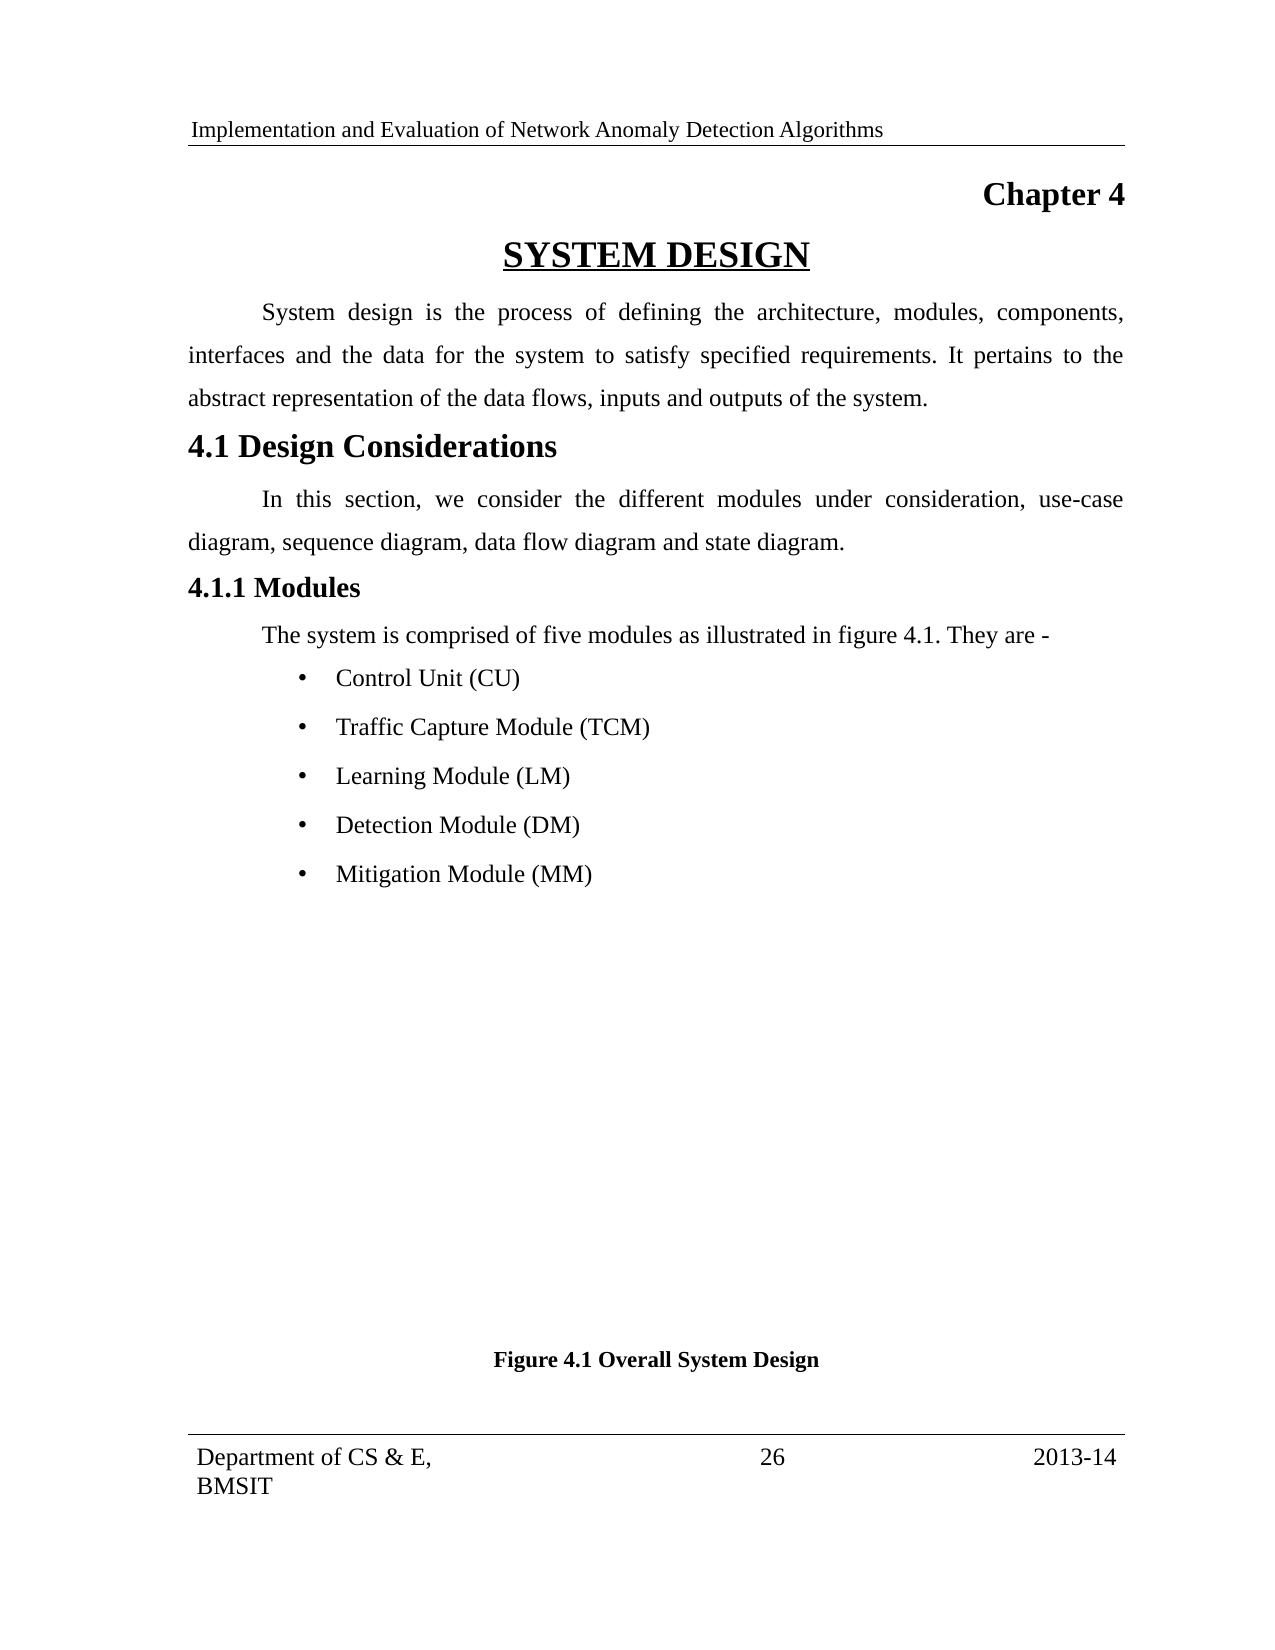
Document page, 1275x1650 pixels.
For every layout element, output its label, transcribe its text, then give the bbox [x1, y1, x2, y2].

text Chapter 4 [188, 174, 1125, 213]
text The system is comprised of five modules as illustrated in figure 4.1. They are - [188, 620, 1125, 649]
list Control Unit (CU) [298, 663, 1125, 692]
text Figure 4.1 Overall System Design [188, 1346, 1125, 1373]
subtitle 4.1.1 Modules [188, 570, 1125, 603]
subtitle 4.1 Design Considerations [188, 426, 1125, 464]
list Mitigation Module (MM) [298, 859, 1125, 888]
title SYSTEM DESIGN [188, 232, 1125, 275]
list Traffic Capture Module (TCM) [298, 712, 1125, 741]
list Learning Module (LM) [298, 761, 1125, 790]
text In this section, we consider the different modules under consideration, use-case diagram, sequence diagram, data flow diagram and state diagram. [188, 484, 1125, 556]
list Detection Module (DM) [298, 811, 1125, 839]
text System design is the process of defining the architecture, modules, components, interfaces and the data for the system to satisfy specified requirements. It pertains to the abstract representation of the data flows, inputs and outputs of the system. [188, 297, 1125, 412]
